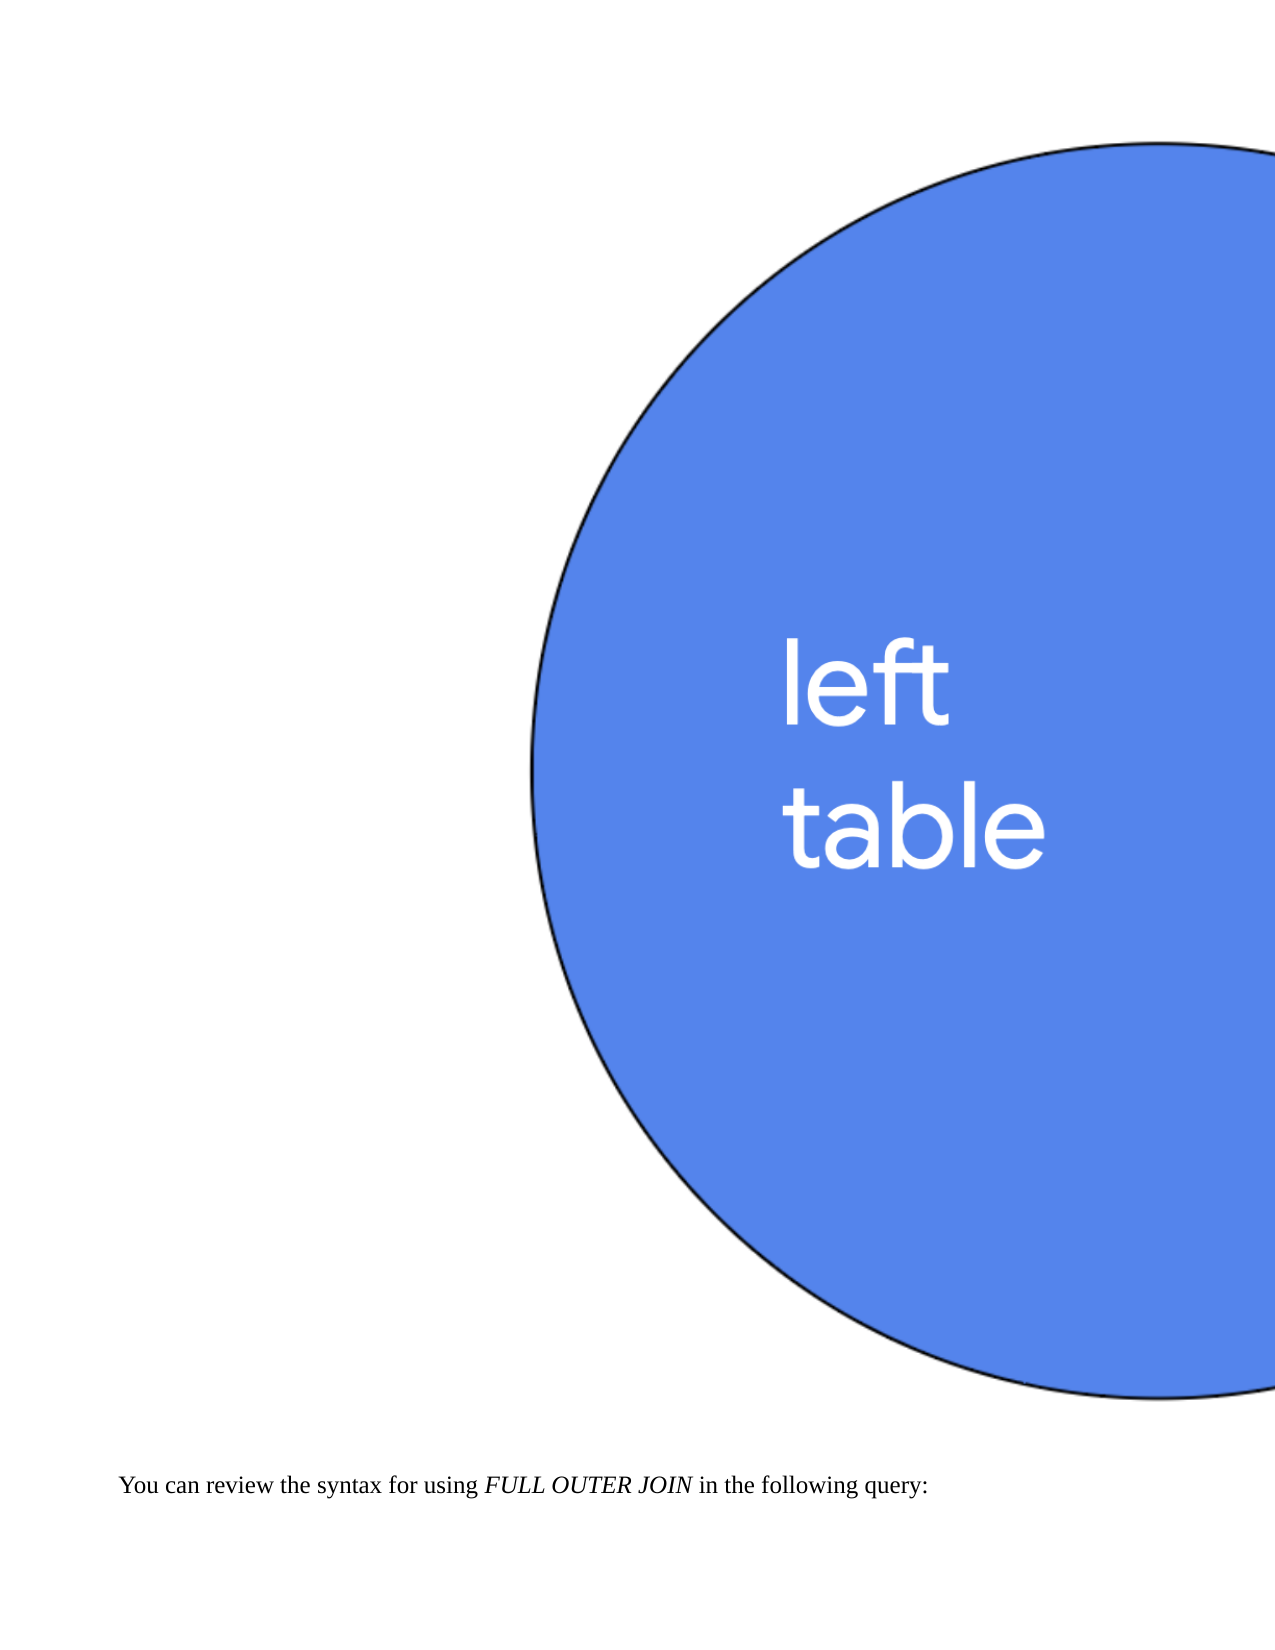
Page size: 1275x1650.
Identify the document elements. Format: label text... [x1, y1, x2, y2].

text You can review the syntax for using FULL OUTER JOIN in the following query: [118, 1470, 1157, 1499]
picture [118, 118, 1275, 1452]
